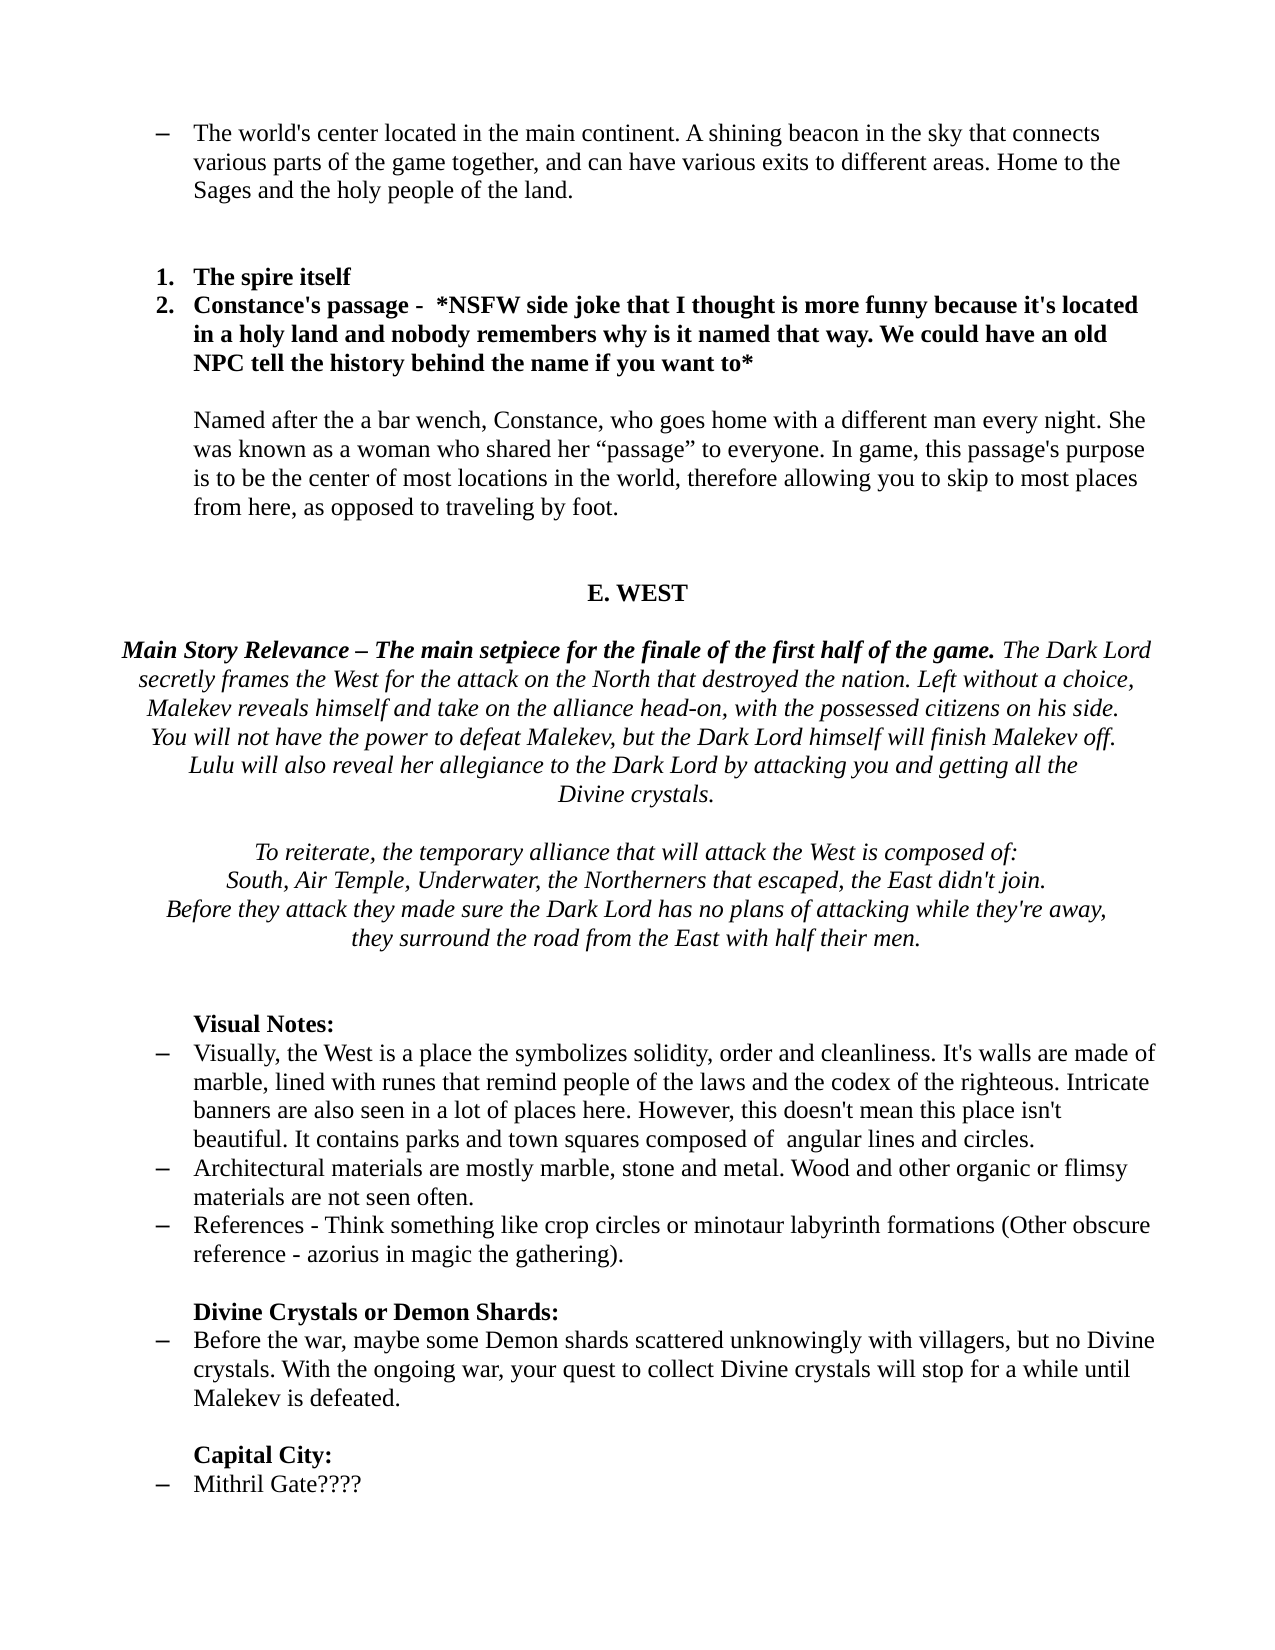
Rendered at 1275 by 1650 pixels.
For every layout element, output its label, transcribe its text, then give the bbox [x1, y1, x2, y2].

text they surround the road from the East with half their men. [118, 923, 1157, 952]
text E. WEST [118, 578, 1157, 607]
list Capital City: [156, 1441, 1157, 1469]
list Named after the a bar wench, Constance, who goes home with a different man every night. She was known as a woman who shared her “passage” to everyone. In game, this passage's purpose is to be the center of most locations in the world, therefore allowing you to skip to most places from here, as opposed to traveling by foot. [156, 406, 1157, 521]
list Before the war, maybe some Demon shards scattered unknowingly with villagers, but no Divine crystals. With the ongoing war, your quest to collect Divine crystals will stop for a while until Malekev is defeated. [156, 1326, 1157, 1412]
list Visually, the West is a place the symbolizes solidity, order and cleanliness. It's walls are made of marble, lined with runes that remind people of the laws and the codex of the righteous. Intricate banners are also seen in a lot of places here. However, this doesn't mean this place isn't beautiful. It contains parks and town squares composed of angular lines and circles. [156, 1038, 1157, 1153]
list The spire itself [156, 262, 1157, 291]
list Mithril Gate???? [156, 1469, 1157, 1498]
list Visual Notes: [156, 1009, 1157, 1038]
text Before they attack they made sure the Dark Lord has no plans of attacking while they're away, [118, 894, 1157, 923]
text To reiterate, the temporary alliance that will attack the West is composed of: [118, 837, 1157, 866]
list The world's center located in the main continent. A shining beacon in the sky that connects various parts of the game together, and can have various exits to different areas. Home to the Sages and the holy people of the land. [156, 118, 1157, 204]
text South, Air Temple, Underwater, the Northerners that escaped, the East didn't join. [118, 866, 1157, 894]
text Main Story Relevance – The main setpiece for the finale of the first half of the game. The Dark Lord secretly frames the West for the attack on the North that destroyed the nation. Left without a choice, Malekev reveals himself and take on the alliance head-on, with the possessed citizens on his side. [118, 636, 1157, 722]
list Divine Crystals or Demon Shards: [156, 1297, 1157, 1326]
text Divine crystals. [118, 779, 1157, 808]
list References - Think something like crop circles or minotaur labyrinth formations (Other obscure reference - azorius in magic the gathering). [156, 1211, 1157, 1268]
list Architectural materials are mostly marble, stone and metal. Wood and other organic or flimsy materials are not seen often. [156, 1153, 1157, 1211]
text Lulu will also reveal her allegiance to the Dark Lord by attacking you and getting all the [118, 751, 1157, 779]
text You will not have the power to defeat Malekev, but the Dark Lord himself will finish Malekev off. [118, 722, 1157, 751]
list Constance's passage - *NSFW side joke that I thought is more funny because it's located in a holy land and nobody remembers why is it named that way. We could have an old NPC tell the history behind the name if you want to* [156, 291, 1157, 377]
